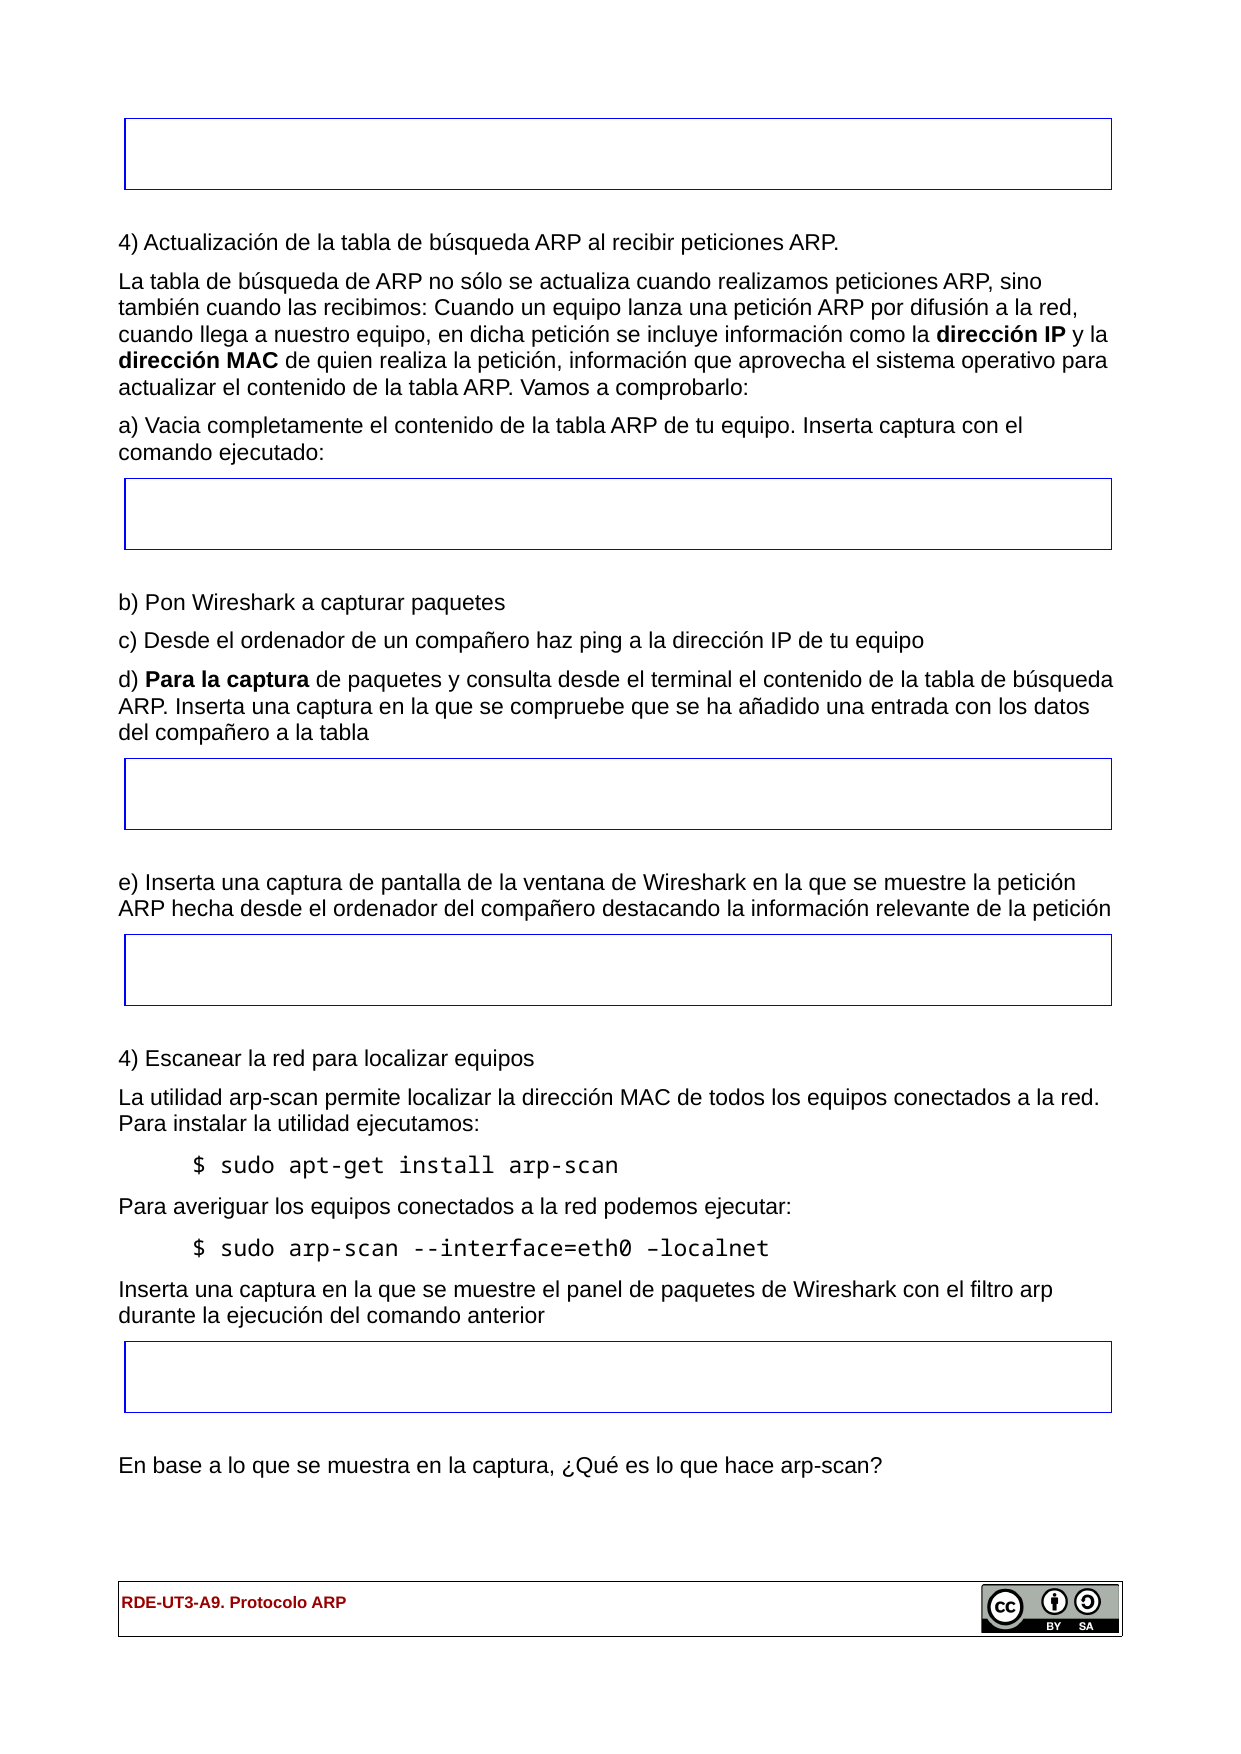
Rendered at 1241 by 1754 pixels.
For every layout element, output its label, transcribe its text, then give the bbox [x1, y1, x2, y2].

text Inserta una captura en la que se muestre el panel de paquetes de Wireshark con el filtro arp durante la ejecución del comando anterior [118, 1276, 1122, 1328]
table_header [126, 479, 1111, 549]
text La utilidad arp-scan permite localizar la dirección MAC de todos los equipos conectados a la red. Para instalar la utilidad ejecutamos: [118, 1084, 1122, 1137]
table_header [126, 1342, 1111, 1412]
text e) Inserta una captura de pantalla de la ventana de Wireshark en la que se muestre la petición ARP hecha desde el ordenador del compañero destacando la información relevante de la petición [118, 869, 1122, 922]
text d) Para la captura de paquetes y consulta desde el terminal el contenido de la tabla de búsqueda ARP. Inserta una captura en la que se compruebe que se ha añadido una entrada con los datos del compañero a la tabla [118, 666, 1122, 745]
text $ sudo arp-scan --interface=eth0 –localnet [192, 1232, 1122, 1263]
picture [981, 1584, 1119, 1633]
text b) Pon Wireshark a capturar paquetes [118, 588, 1122, 615]
text Para averiguar los equipos conectados a la red podemos ejecutar: [118, 1193, 1122, 1219]
table_header [126, 119, 1111, 189]
text La tabla de búsqueda de ARP no sólo se actualiza cuando realizamos peticiones ARP, sino también cuando las recibimos: Cuando un equipo lanza una petición ARP por difusión a la red, cuando llega a nuestro equipo, en dicha petición se incluye información como la dirección IP y la dirección MAC de quien realiza la petición, información que aprovecha el sistema operativo para actualizar el contenido de la tabla ARP. Vamos a comprobarlo: [118, 268, 1122, 400]
text En base a lo que se muestra en la captura, ¿Qué es lo que hace arp-scan? [118, 1452, 1122, 1478]
text a) Vacia completamente el contenido de la tabla ARP de tu equipo. Inserta captura con el comando ejecutado: [118, 412, 1122, 465]
text 4) Escanear la red para localizar equipos [118, 1045, 1122, 1071]
table_header [126, 759, 1111, 829]
text $ sudo apt-get install arp-scan [192, 1149, 1122, 1180]
text 4) Actualización de la tabla de búsqueda ARP al recibir peticiones ARP. [118, 229, 1122, 256]
table_header [126, 935, 1111, 1005]
text c) Desde el ordenador de un compañero haz ping a la dirección IP de tu equipo [118, 627, 1122, 654]
